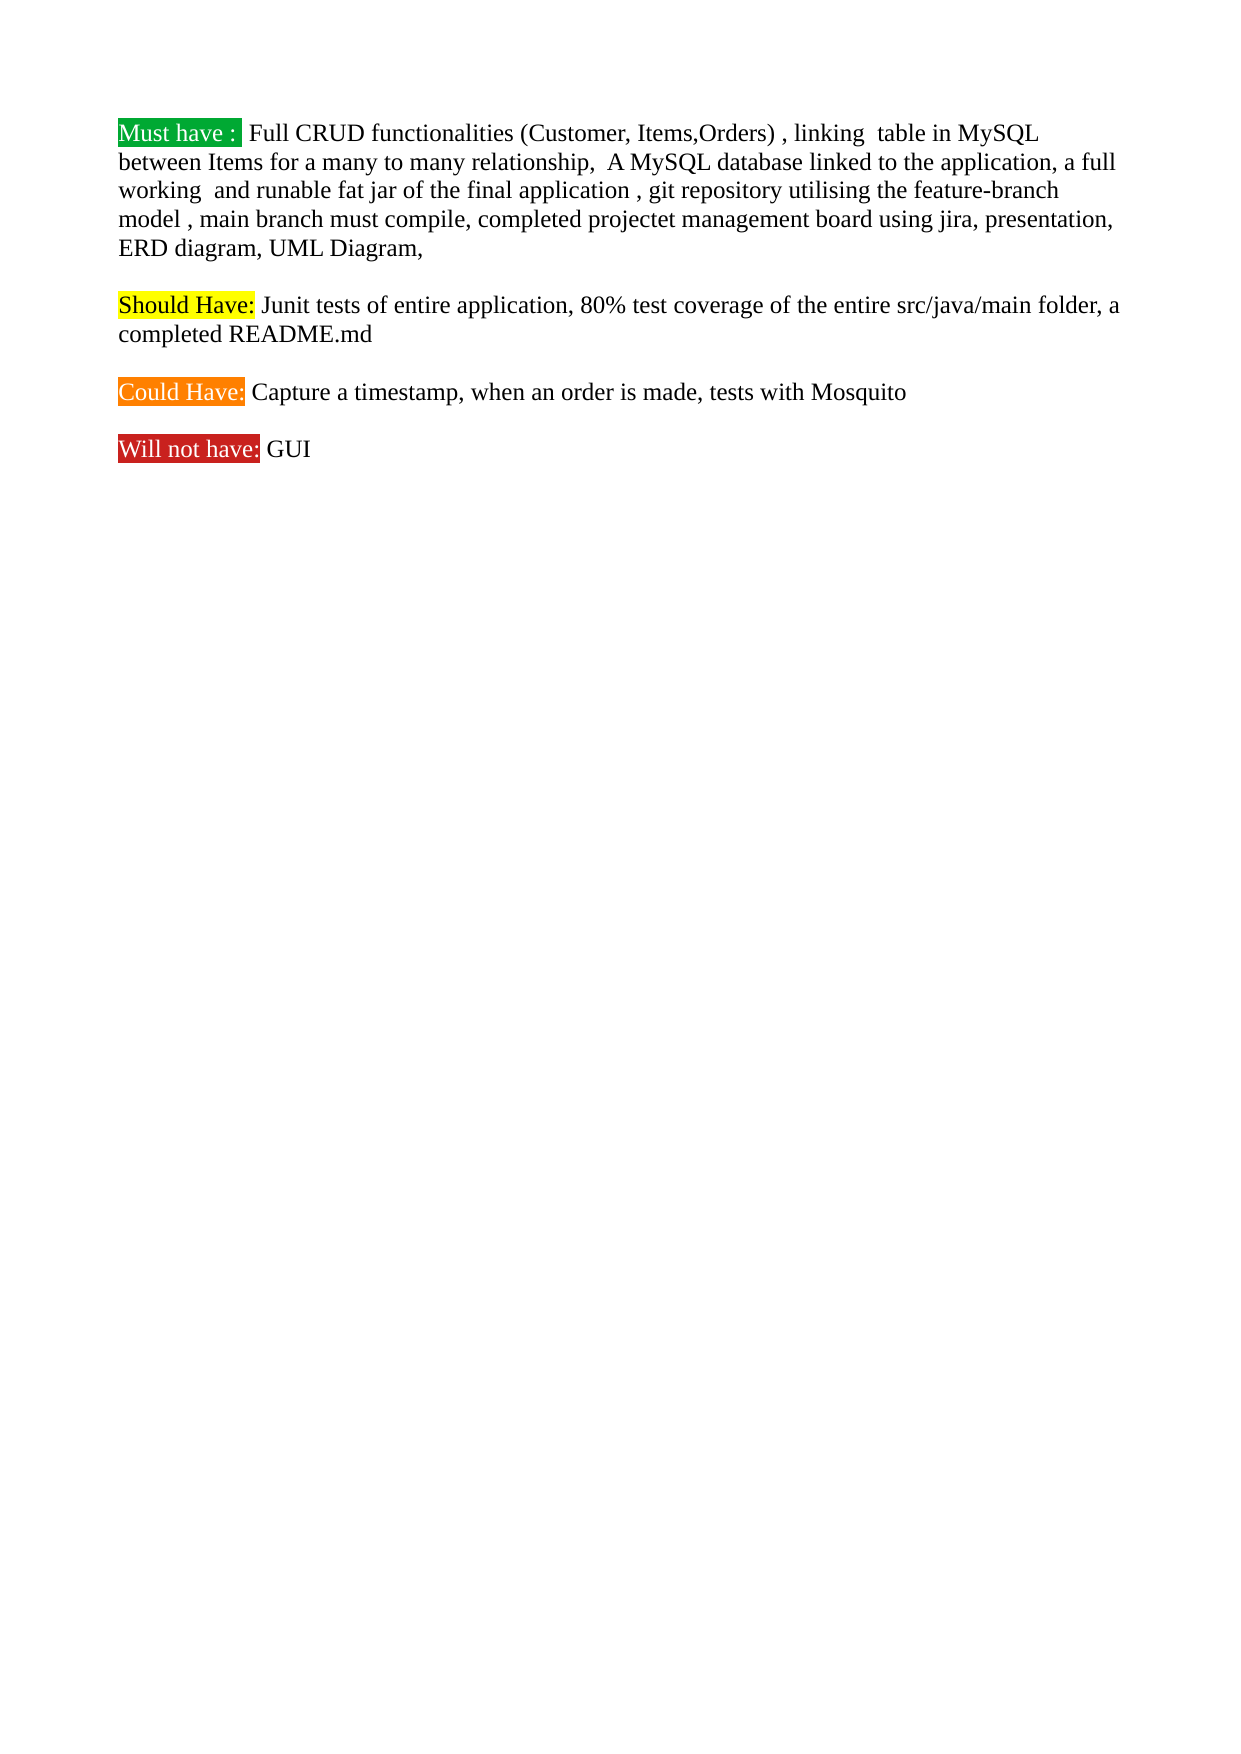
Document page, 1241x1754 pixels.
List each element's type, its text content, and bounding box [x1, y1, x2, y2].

text Should Have: Junit tests of entire application, 80% test coverage of the entire src/java/main folder, a completed README.md [118, 291, 1122, 348]
text Could Have: Capture a timestamp, when an order is made, tests with Mosquito [118, 377, 1122, 406]
text Must have : Full CRUD functionalities (Customer, Items,Orders) , linking table in MySQL between Items for a many to many relationship, A MySQL database linked to the application, a full working and runable fat jar of the final application , git repository utilising the feature-branch model , main branch must compile, completed projectet management board using jira, presentation, ERD diagram, UML Diagram, [118, 118, 1122, 262]
text Will not have: GUI [118, 434, 1122, 463]
